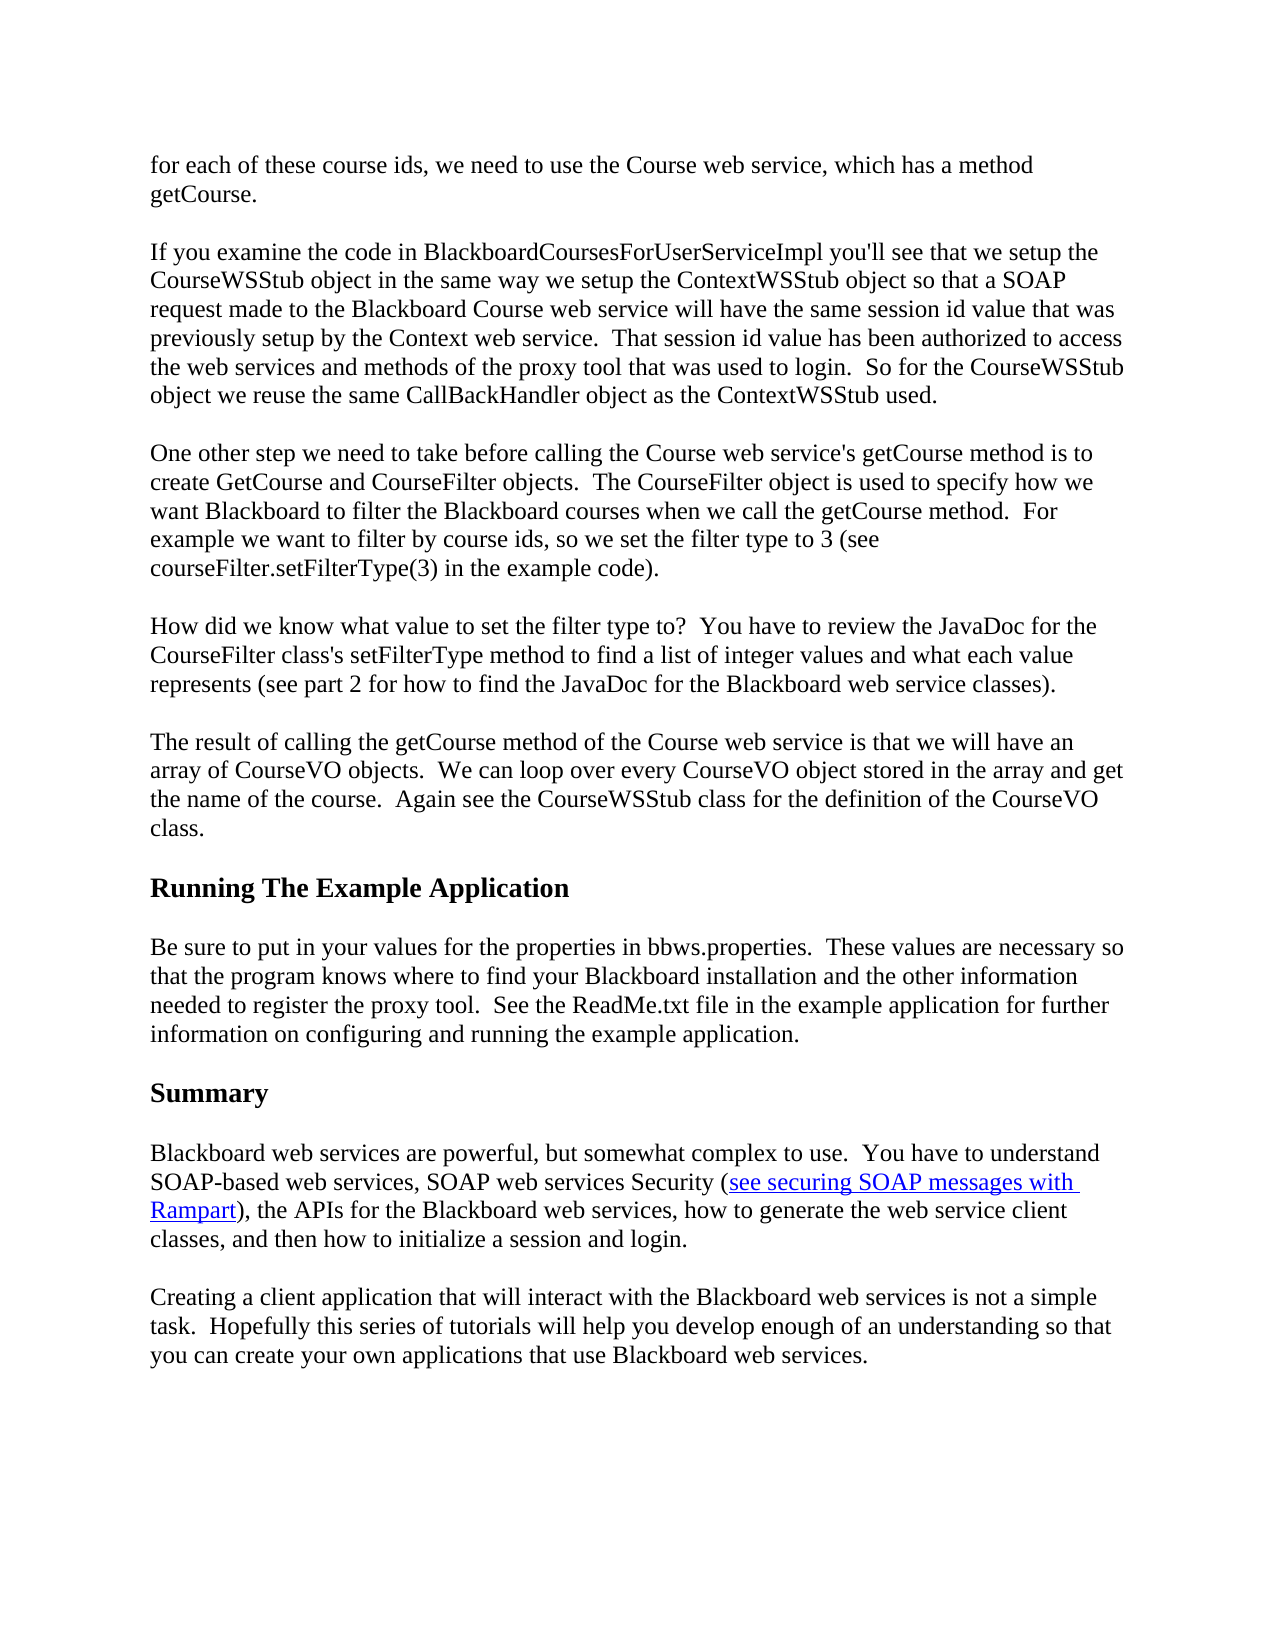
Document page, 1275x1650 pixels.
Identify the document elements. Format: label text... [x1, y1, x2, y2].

text for each of these course ids, we need to use the Course web service, which has a method getCourse. [150, 150, 1125, 207]
text One other step we need to take before calling the Course web service's getCourse method is to create GetCourse and CourseFilter objects. The CourseFilter object is used to specify how we want Blackboard to filter the Blackboard courses when we call the getCourse method. For example we want to filter by course ids, so we set the filter type to 3 (see courseFilter.setFilterType(3) in the example code). [150, 438, 1125, 582]
subtitle Running The Example Application [150, 871, 1125, 903]
text If you examine the code in BlackboardCoursesForUserServiceImpl you'll see that we setup the CourseWSStub object in the same way we setup the ContextWSStub object so that a SOAP request made to the Blackboard Course web service will have the same session id value that was previously setup by the Context web service. That session id value has been authorized to access the web services and methods of the proxy tool that was used to login. So for the CourseWSStub object we reuse the same CallBackHandler object as the ContextWSStub used. [150, 237, 1125, 409]
text Be sure to put in your values for the properties in bbws.properties. These values are necessary so that the program knows where to find your Blackboard installation and the other information needed to register the proxy tool. See the ReadMe.txt file in the example application for further information on configuring and running the example application. [150, 932, 1125, 1047]
subtitle Summary [150, 1077, 1125, 1109]
text Creating a client application that will interact with the Blackboard web services is not a simple task. Hopefully this series of tutorials will help you develop enough of an understanding so that you can create your own applications that use Blackboard web services. [150, 1282, 1125, 1368]
text The result of calling the getCourse method of the Course web service is that we will have an array of CourseVO objects. We can loop over every CourseVO object stored in the array and get the name of the course. Again see the CourseWSStub class for the definition of the CourseVO class. [150, 727, 1125, 842]
text How did we know what value to set the filter type to? You have to review the JavaDoc for the CourseFilter class's setFilterType method to find a list of integer values and what each value represents (see part 2 for how to find the JavaDoc for the Blackboard web service classes). [150, 611, 1125, 697]
text Blackboard web services are powerful, but somewhat complex to use. You have to understand SOAP-based web services, SOAP web services Security (see securing SOAP messages with Rampart), the APIs for the Blackboard web services, how to generate the web service client classes, and then how to initialize a session and login. [150, 1138, 1125, 1253]
